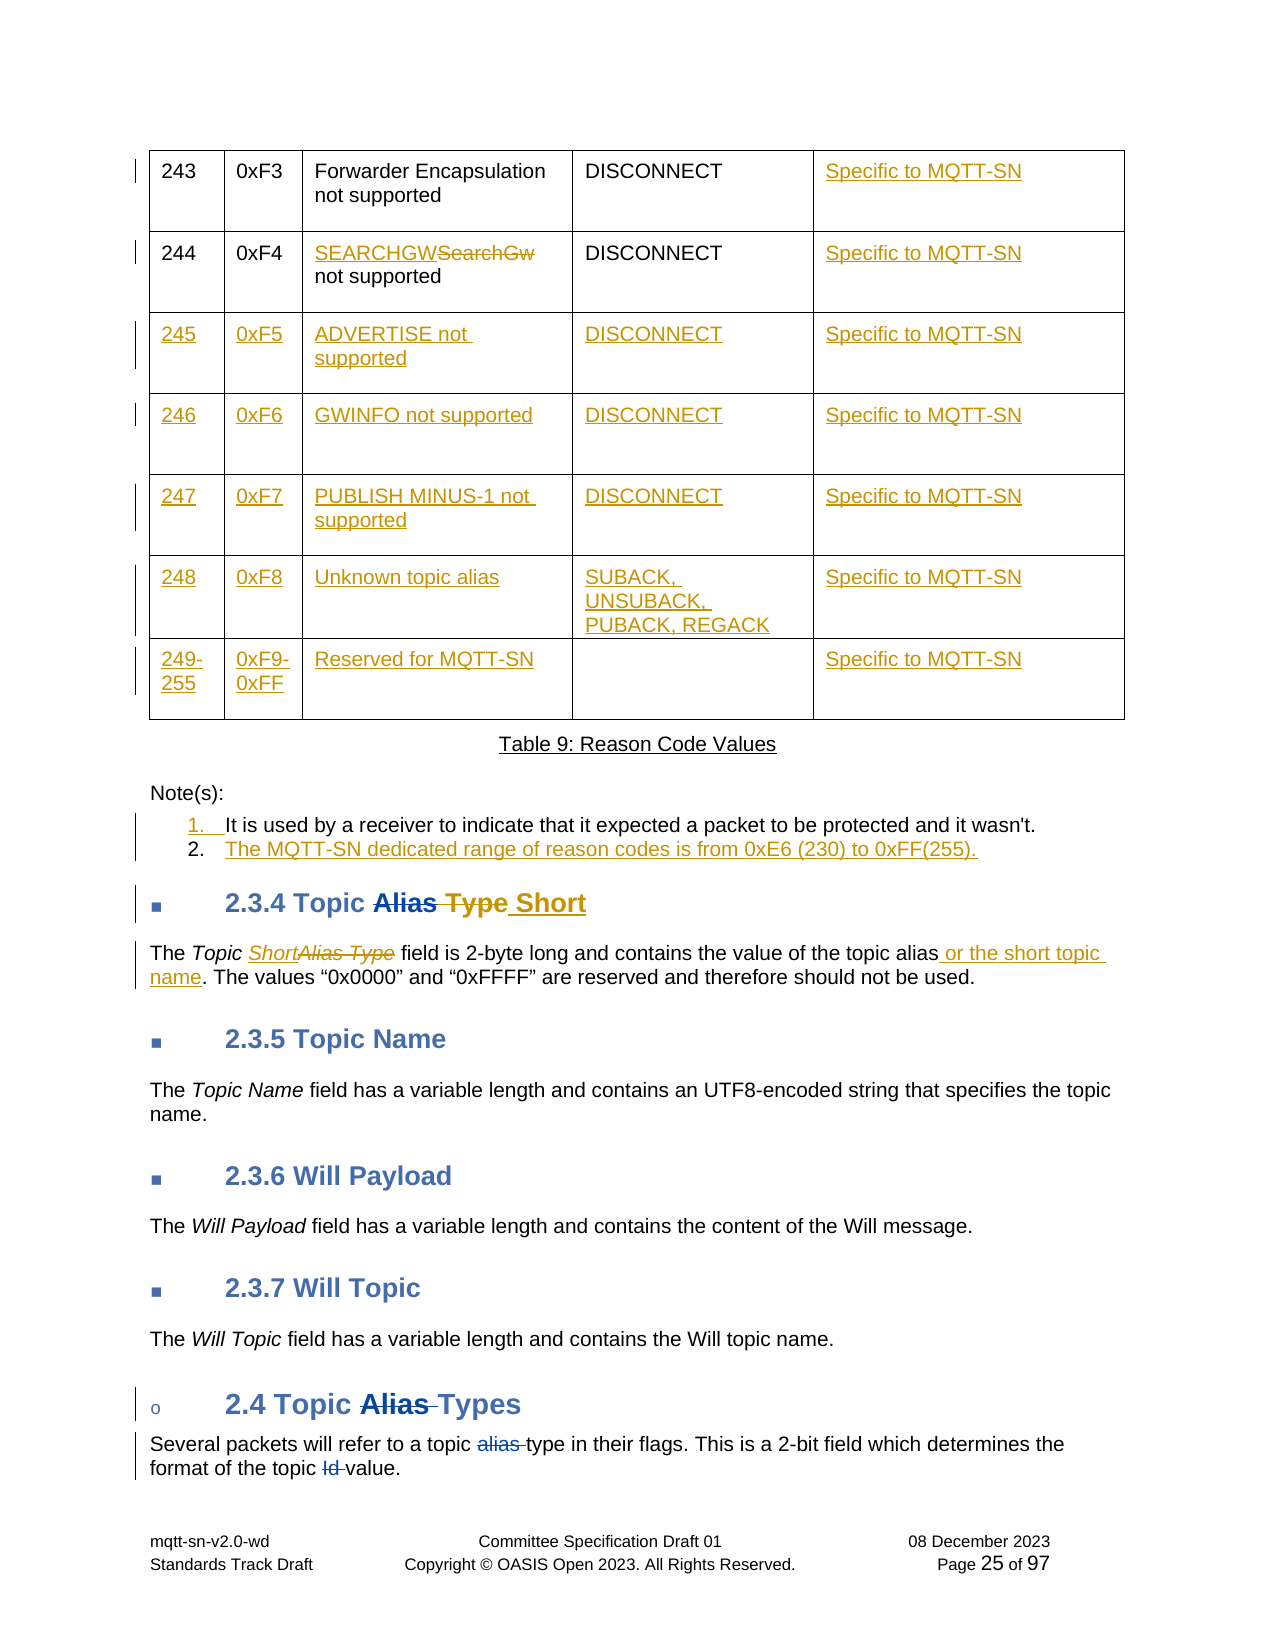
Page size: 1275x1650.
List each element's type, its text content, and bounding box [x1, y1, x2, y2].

subtitle 2.3.6 Will Payload [150, 1157, 1124, 1196]
table_cell Specific to MQTT-SN [814, 394, 1124, 474]
table_cell PUBLISH MINUS-1 not supported [303, 475, 572, 555]
table_cell ADVERTISE not supported [303, 313, 572, 393]
table_cell 0xF9-0xFF [225, 639, 302, 718]
list It is used by a receiver to indicate that it expected a packet to be protected and it wasn't. [187, 813, 1125, 837]
table_cell 0xF6 [225, 394, 302, 474]
table_cell 245 [150, 313, 224, 393]
table_cell 0xF5 [225, 313, 302, 393]
table_cell SEARCHGW not supported [303, 232, 572, 312]
list The MQTT-SN dedicated range of reason codes is from 0xE6 (230) to 0xFF(255). [187, 837, 1125, 861]
subtitle 2.3.5 Topic Name [150, 1021, 1124, 1059]
table_cell Forwarder Encapsulation not supported [303, 151, 572, 231]
table_cell SUBACK, UNSUBACK, PUBACK, REGACK [573, 556, 813, 637]
table_cell GWINFO not supported [303, 394, 572, 474]
subtitle 2.3.7 Will Topic [150, 1270, 1124, 1308]
table_cell 0xF8 [225, 556, 302, 637]
table_cell 249-255 [150, 639, 224, 718]
table_cell Specific to MQTT-SN [814, 313, 1124, 393]
text The Will Payload field has a variable length and contains the content of the Will message. [149, 1214, 1124, 1238]
table_cell DISCONNECT [573, 313, 813, 393]
text Several packets will refer to a topic type in their flags. This is a 2-bit field which determines the format of the topic value. [149, 1432, 1124, 1480]
text Note(s): [150, 780, 1125, 804]
table_cell 246 [150, 394, 224, 474]
table_cell 0xF7 [225, 475, 302, 555]
text The Topic Short field is 2-byte long and contains the value of the topic alias or the short topic name. The values “0x0000” and “0xFFFF” are reserved and therefore should not be used. [149, 941, 1124, 989]
table_cell 244 [150, 232, 224, 312]
table_cell DISCONNECT [573, 151, 813, 231]
table_cell 248 [150, 556, 224, 637]
table_cell Unknown topic alias [303, 556, 572, 637]
table_cell DISCONNECT [573, 475, 813, 555]
text The Topic Name field has a variable length and contains an UTF8-encoded string that specifies the topic name. [149, 1077, 1124, 1125]
table_cell DISCONNECT [573, 232, 813, 312]
text The Will Topic field has a variable length and contains the Will topic name. [149, 1327, 1124, 1351]
table_cell 247 [150, 475, 224, 555]
table_cell Specific to MQTT-SN [814, 556, 1124, 637]
table_cell [573, 639, 813, 718]
table_cell Specific to MQTT-SN [814, 232, 1124, 312]
subtitle 2.4 Topic Types [150, 1387, 1125, 1421]
subtitle 2.3.4 Topic Short [150, 884, 1124, 923]
table_cell DISCONNECT [573, 394, 813, 474]
text Table 9: Reason Code Values [150, 732, 1125, 756]
table_cell Specific to MQTT-SN [814, 639, 1124, 718]
table_cell 0xF4 [225, 232, 302, 312]
table_cell 0xF3 [225, 151, 302, 231]
table_cell 243 [150, 151, 224, 231]
table_cell Specific to MQTT-SN [814, 475, 1124, 555]
table_cell Specific to MQTT-SN [814, 151, 1124, 231]
table_cell Reserved for MQTT-SN [303, 639, 572, 718]
